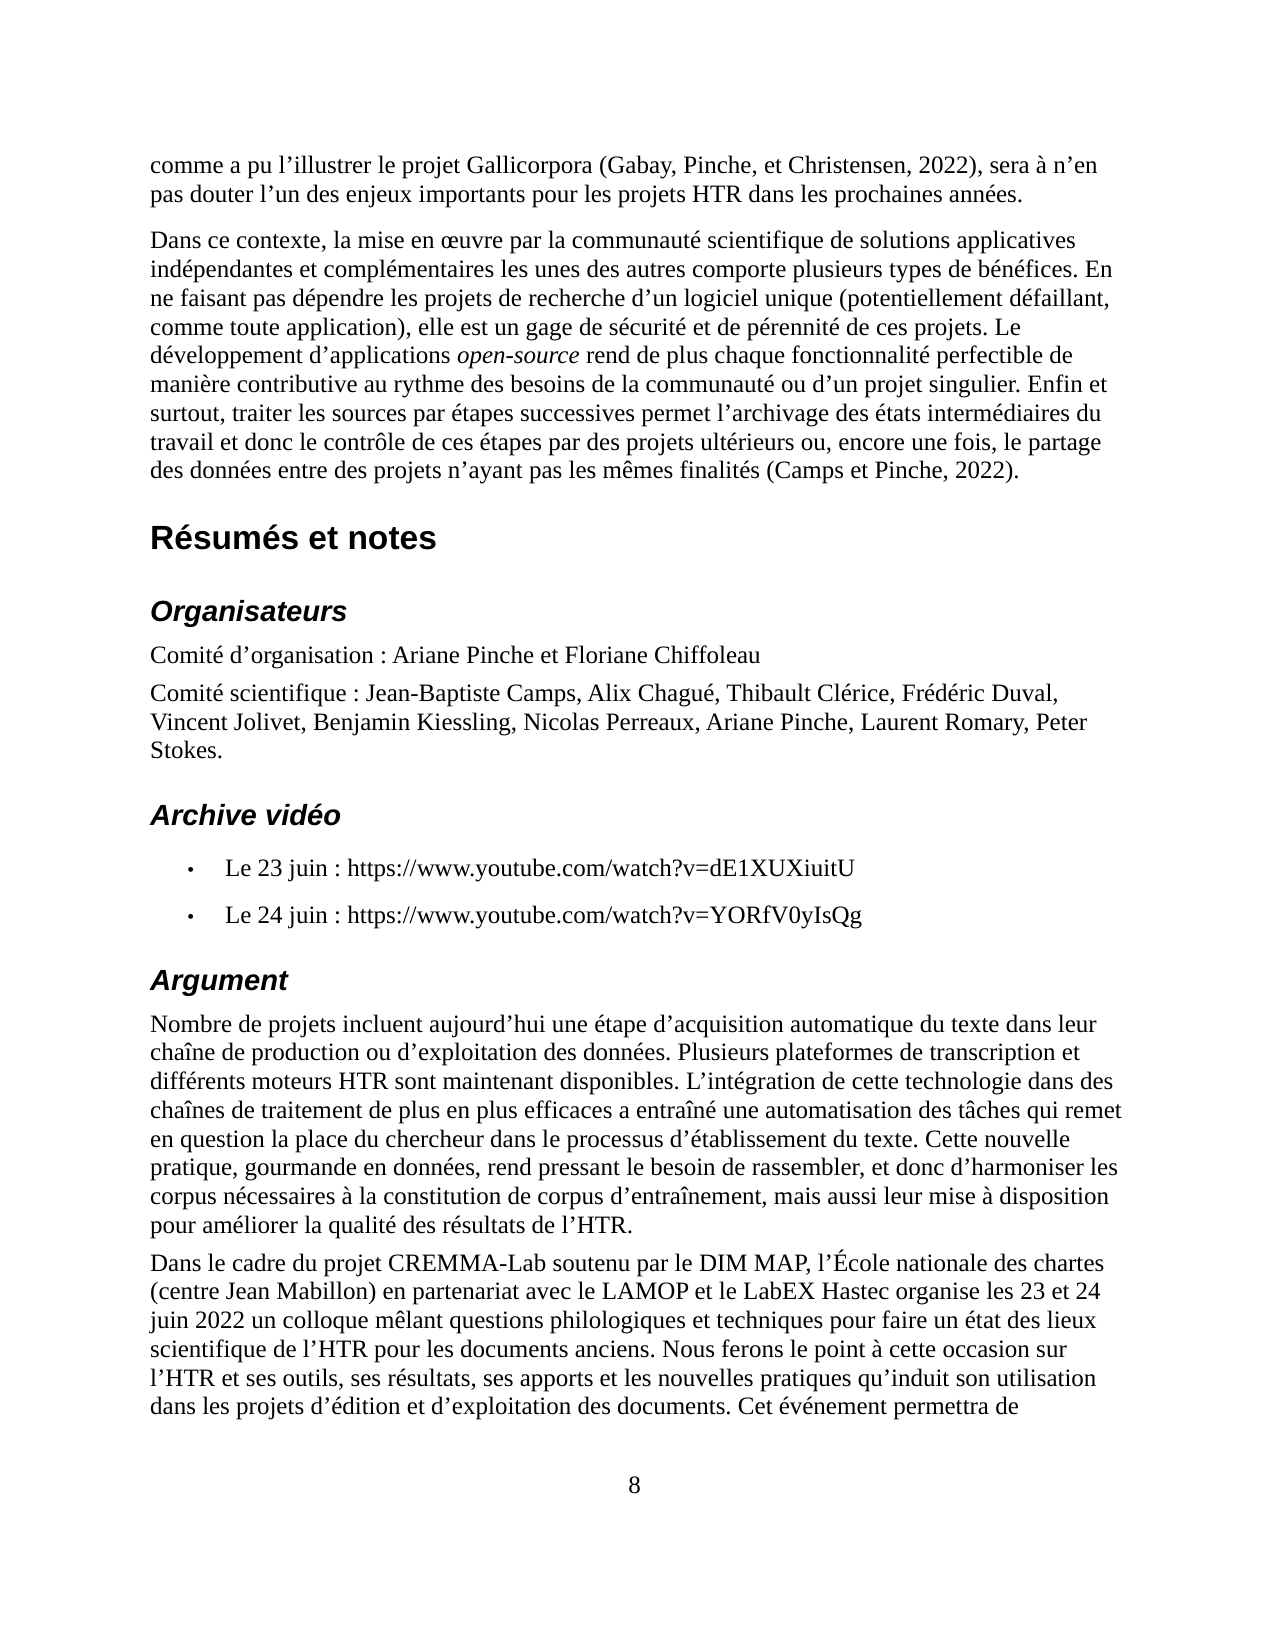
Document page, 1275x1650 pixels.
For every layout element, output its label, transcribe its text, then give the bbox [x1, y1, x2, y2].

subtitle Résumés et notes [150, 518, 1125, 557]
text comme a pu l’illustrer le projet Gallicorpora (Gabay, Pinche, et Christensen, 2022), sera à n’en pas douter l’un des enjeux importants pour les projets HTR dans les prochaines années. [150, 150, 1125, 207]
subtitle Organisateurs [150, 594, 1125, 628]
text Dans le cadre du projet CREMMA-Lab soutenu par le DIM MAP, l’École nationale des chartes (centre Jean Mabillon) en partenariat avec le LAMOP et le LabEX Hastec organise les 23 et 24 juin 2022 un colloque mêlant questions philologiques et techniques pour faire un état des lieux scientifique de l’HTR pour les documents anciens. Nous ferons le point à cette occasion sur l’HTR et ses outils, ses résultats, ses apports et les nouvelles pratiques qu’induit son utilisation dans les projets d’édition et d’exploitation des documents. Cet événement permettra de [150, 1248, 1125, 1420]
text Comité d’organisation : Ariane Pinche et Floriane Chiffoleau [150, 640, 1125, 669]
text Nombre de projets incluent aujourd’hui une étape d’acquisition automatique du texte dans leur chaîne de production ou d’exploitation des données. Plusieurs plateformes de transcription et différents moteurs HTR sont maintenant disponibles. L’intégration de cette technologie dans des chaînes de traitement de plus en plus efficaces a entraîné une automatisation des tâches qui remet en question la place du chercheur dans le processus d’établissement du texte. Cette nouvelle pratique, gourmande en données, rend pressant le besoin de rassembler, et donc d’harmoniser les corpus nécessaires à la constitution de corpus d’entraînement, mais aussi leur mise à disposition pour améliorer la qualité des résultats de l’HTR. [150, 1009, 1125, 1239]
subtitle Argument [150, 963, 1125, 996]
subtitle Archive vidéo [150, 798, 1125, 832]
text Dans ce contexte, la mise en œuvre par la communauté scientifique de solutions applicatives indépendantes et complémentaires les unes des autres comporte plusieurs types de bénéfices. En ne faisant pas dépendre les projets de recherche d’un logiciel unique (potentiellement défaillant, comme toute application), elle est un gage de sécurité et de pérennité de ces projets. Le développement d’applications open-source rend de plus chaque fonctionnalité perfectible de manière contributive au rythme des besoins de la communauté ou d’un projet singulier. Enfin et surtout, traiter les sources par étapes successives permet l’archivage des états intermédiaires du travail et donc le contrôle de ces étapes par des projets ultérieurs ou, encore une fois, le partage des données entre des projets n’ayant pas les mêmes finalités (Camps et Pinche, 2022). [150, 225, 1125, 484]
list Le 24 juin : https://www.youtube.com/watch?v=YORfV0yIsQg [187, 900, 1125, 929]
text Comité scientifique : Jean-Baptiste Camps, Alix Chagué, Thibault Clérice, Frédéric Duval, Vincent Jolivet, Benjamin Kiessling, Nicolas Perreaux, Ariane Pinche, Laurent Romary, Peter Stokes. [150, 678, 1125, 764]
list Le 23 juin : https://www.youtube.com/watch?v=dE1XUXiuitU [187, 853, 1125, 882]
